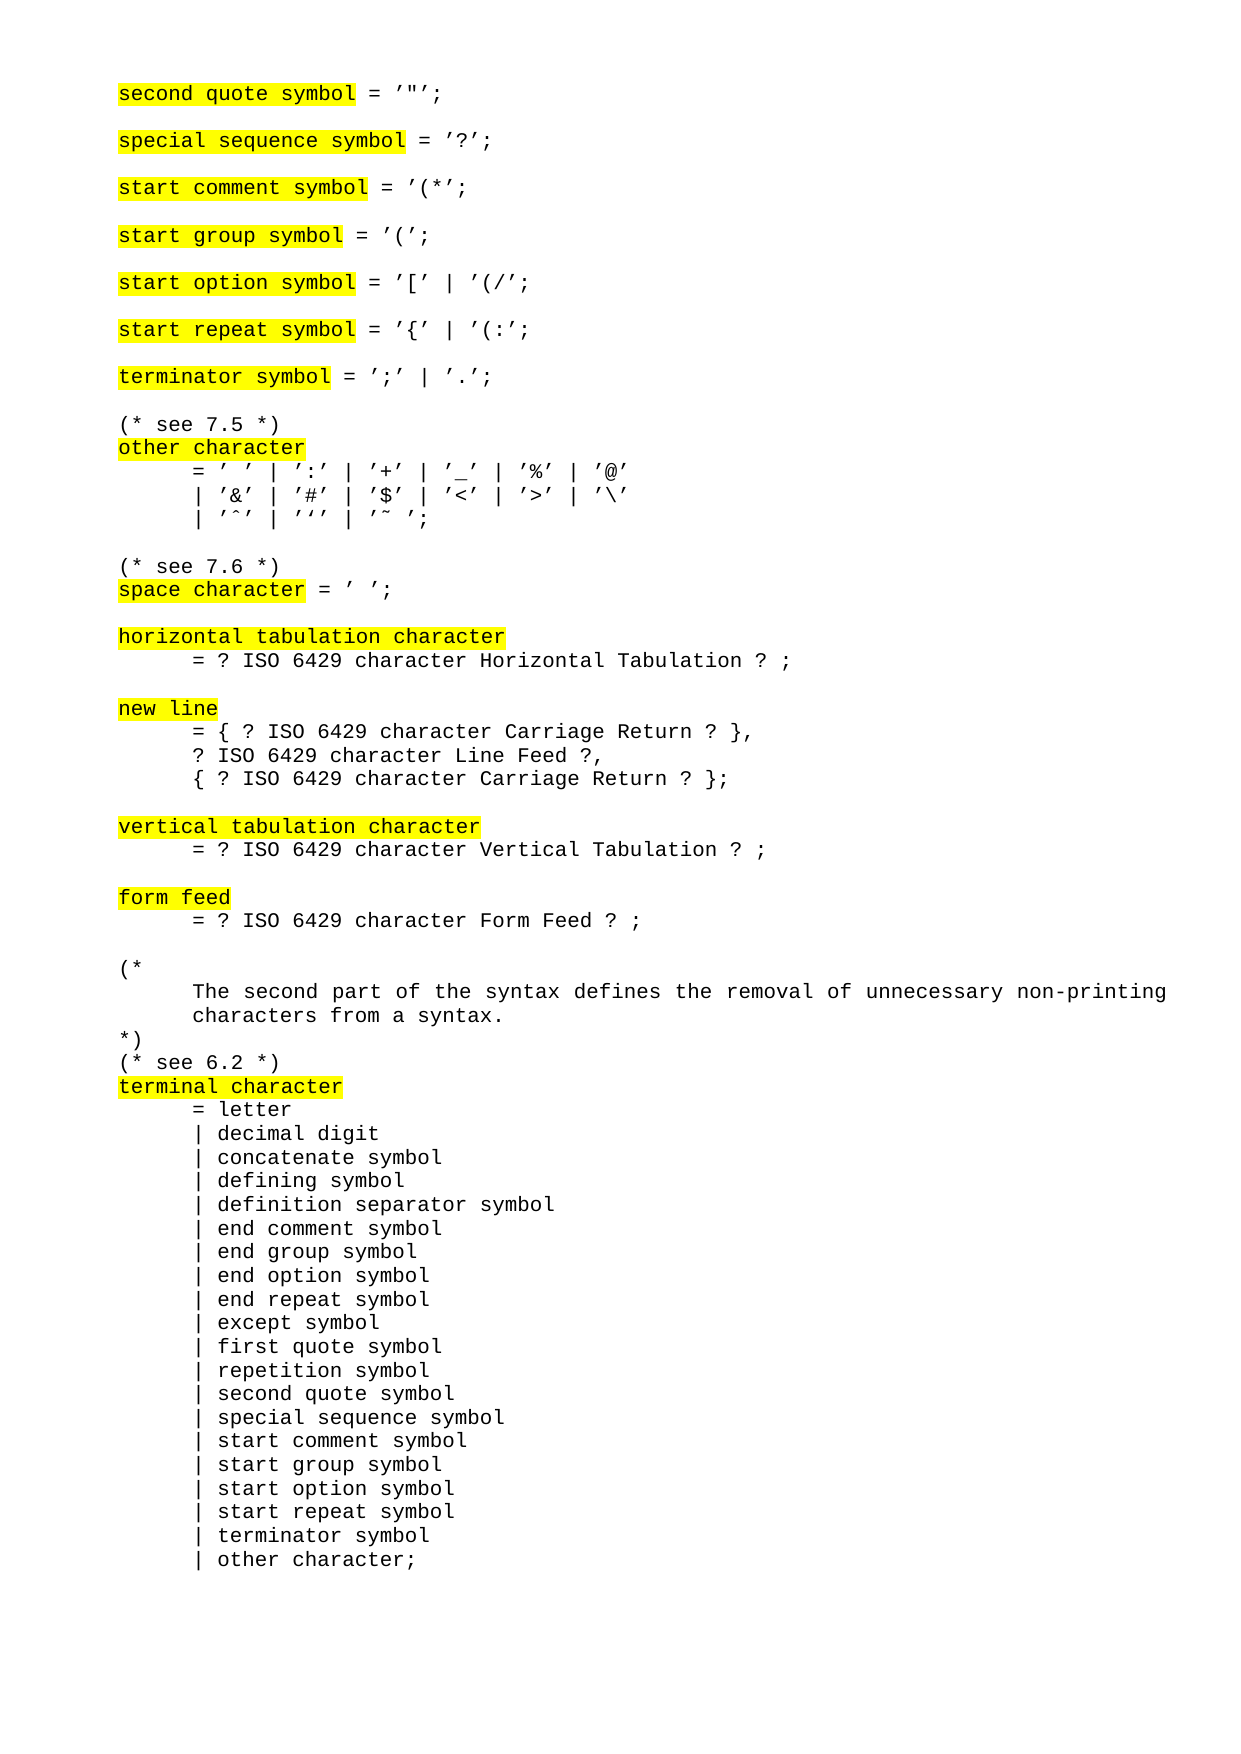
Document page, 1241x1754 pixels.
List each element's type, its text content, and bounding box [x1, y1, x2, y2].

text | start option symbol [118, 1478, 1181, 1501]
text (* see 7.5 *) [118, 414, 1181, 437]
text | end repeat symbol [118, 1289, 1181, 1312]
text | except symbol [118, 1312, 1181, 1336]
text terminal character [118, 1076, 1181, 1099]
text | end comment symbol [118, 1218, 1181, 1241]
text new line [118, 697, 1181, 721]
text { ? ISO 6429 character Carriage Return ? }; [118, 768, 1181, 792]
text other character [118, 437, 1181, 461]
text form feed [118, 887, 1181, 910]
text The second part of the syntax defines the removal of unnecessary non-printing characters from a syntax. [118, 981, 1181, 1028]
text = ? ISO 6429 character Horizontal Tabulation ? ; [118, 650, 1181, 674]
text horizontal tabulation character [118, 627, 1181, 650]
text (* see 6.2 *) [118, 1052, 1181, 1076]
text = ? ISO 6429 character Vertical Tabulation ? ; [118, 839, 1181, 863]
text | end option symbol [118, 1265, 1181, 1289]
text | start repeat symbol [118, 1501, 1181, 1525]
text | start comment symbol [118, 1431, 1181, 1454]
text start group symbol = ’(’; [118, 224, 1181, 248]
text start comment symbol = ’(*’; [118, 177, 1181, 201]
text vertical tabulation character [118, 816, 1181, 839]
text | other character; [118, 1549, 1181, 1572]
text special sequence symbol = ’?’; [118, 130, 1181, 154]
text (* see 7.6 *) [118, 556, 1181, 579]
text | concatenate symbol [118, 1147, 1181, 1170]
text | repetition symbol [118, 1359, 1181, 1383]
text start option symbol = ’[’ | ’(/’; [118, 272, 1181, 296]
text | definition separator symbol [118, 1194, 1181, 1218]
text | decimal digit [118, 1123, 1181, 1147]
text | second quote symbol [118, 1383, 1181, 1407]
text | defining symbol [118, 1170, 1181, 1194]
text start repeat symbol = ’{’ | ’(:’; [118, 319, 1181, 343]
text | terminator symbol [118, 1525, 1181, 1549]
text ? ISO 6429 character Line Feed ?, [118, 745, 1181, 768]
text | first quote symbol [118, 1336, 1181, 1359]
text | ’ˆ’ | ’‘’ | ’˜ ’; [118, 508, 1181, 532]
text | special sequence symbol [118, 1407, 1181, 1431]
text = ’ ’ | ’:’ | ’+’ | ’_’ | ’%’ | ’@’ [118, 461, 1181, 485]
text second quote symbol = ’"’; [118, 83, 1181, 106]
text = { ? ISO 6429 character Carriage Return ? }, [118, 721, 1181, 745]
text | end group symbol [118, 1241, 1181, 1265]
text terminator symbol = ’;’ | ’.’; [118, 366, 1181, 390]
text | start group symbol [118, 1454, 1181, 1478]
text (* [118, 958, 1181, 981]
text space character = ’ ’; [118, 579, 1181, 603]
text | ’&’ | ’#’ | ’$’ | ’<’ | ’>’ | ’\’ [118, 485, 1181, 508]
text *) [118, 1028, 1181, 1052]
text = ? ISO 6429 character Form Feed ? ; [118, 910, 1181, 934]
text = letter [118, 1099, 1181, 1123]
